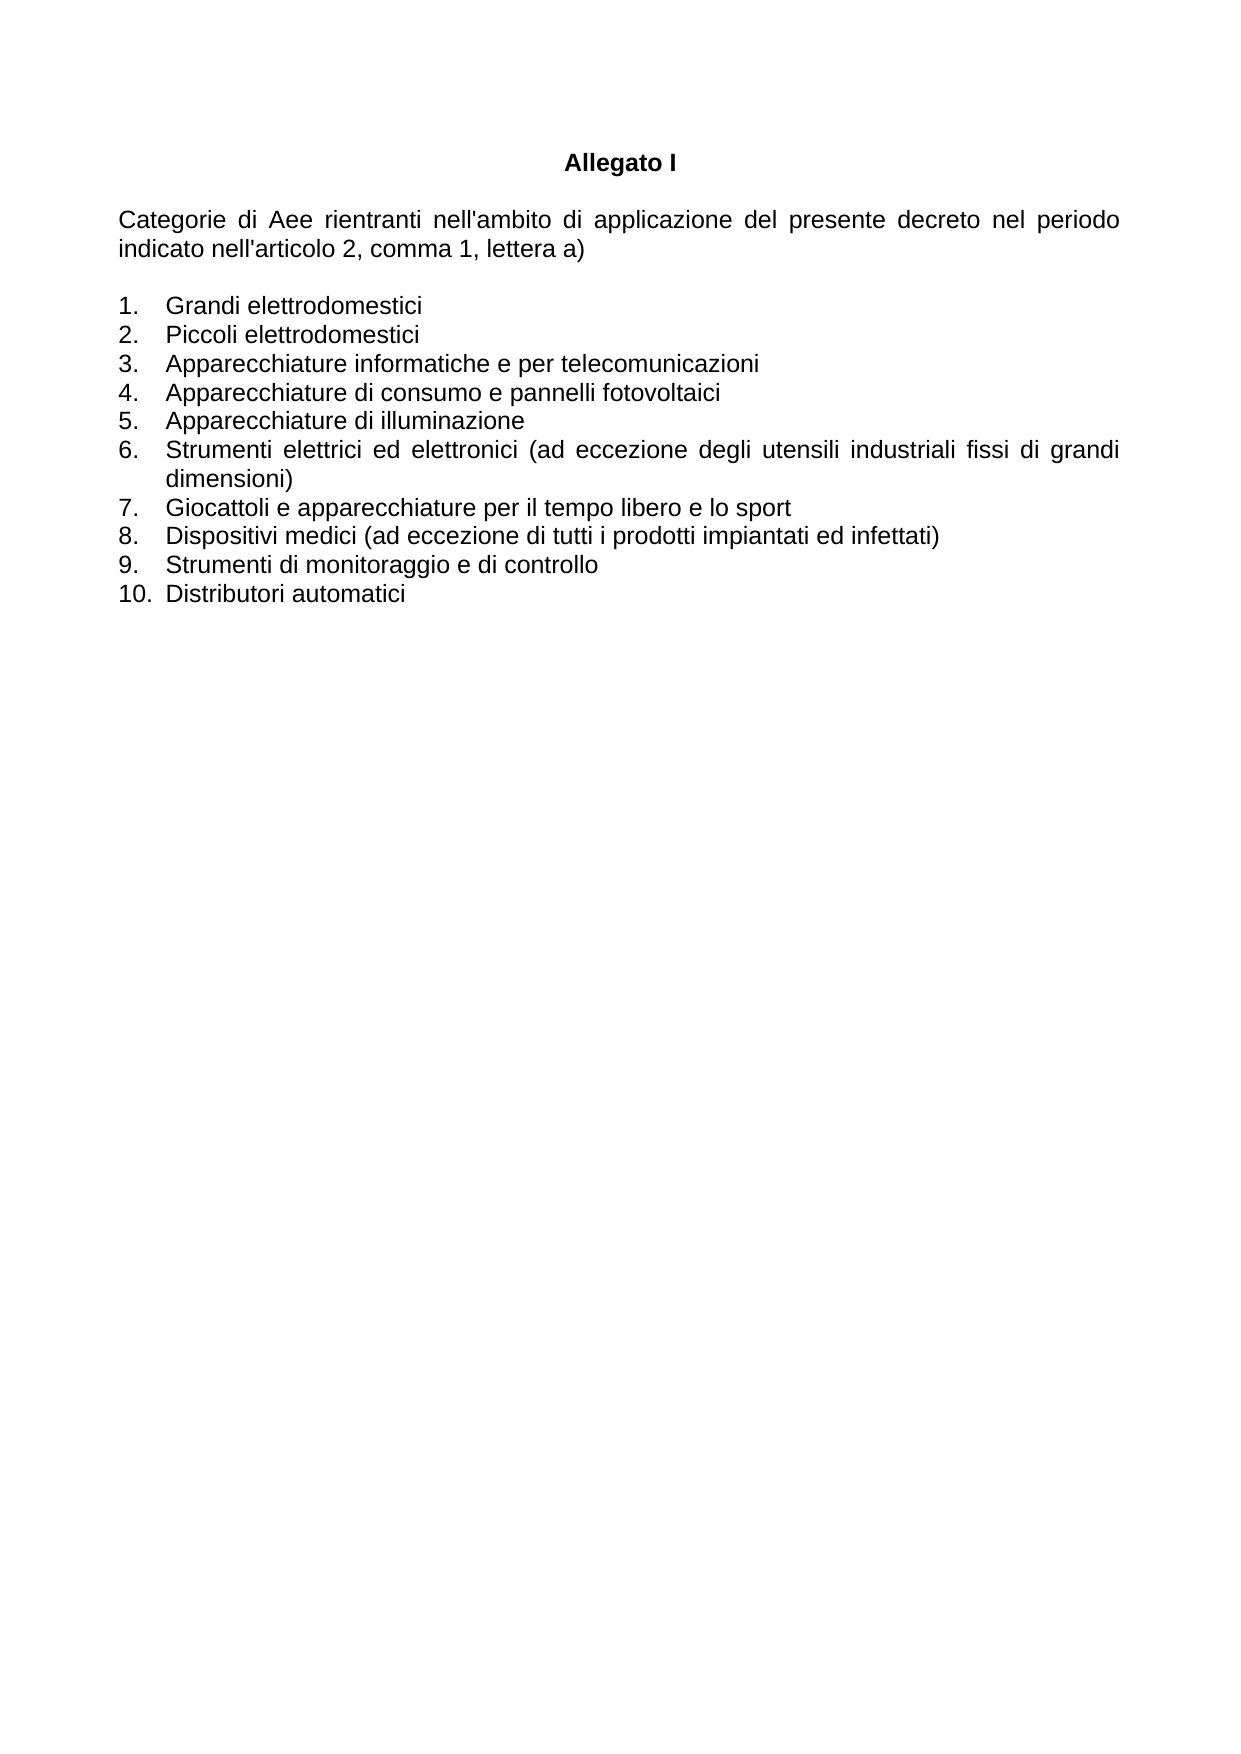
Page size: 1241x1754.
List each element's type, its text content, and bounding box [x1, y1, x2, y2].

subtitle Allegato I [118, 148, 1122, 176]
text 1. Grandi elettrodomestici [118, 291, 1122, 320]
text 4. Apparecchiature di consumo e pannelli fotovoltaici [118, 378, 1122, 406]
text 8. Dispositivi medici (ad eccezione di tutti i prodotti impiantati ed infettati) [118, 521, 1122, 550]
text 5. Apparecchiature di illuminazione [118, 406, 1122, 435]
text 6. Strumenti elettrici ed elettronici (ad eccezione degli utensili industriali fissi di grandi dimensioni) [118, 435, 1122, 493]
text 2. Piccoli elettrodomestici [118, 320, 1122, 349]
text Categorie di Aee rientranti nell'ambito di applicazione del presente decreto nel periodo indicato nell'articolo 2, comma 1, lettera a) [118, 205, 1122, 263]
text 3. Apparecchiature informatiche e per telecomunicazioni [118, 349, 1122, 378]
text 7. Giocattoli e apparecchiature per il tempo libero e lo sport [118, 493, 1122, 521]
text 10. Distributori automatici [118, 579, 1122, 608]
text 9. Strumenti di monitoraggio e di controllo [118, 550, 1122, 579]
